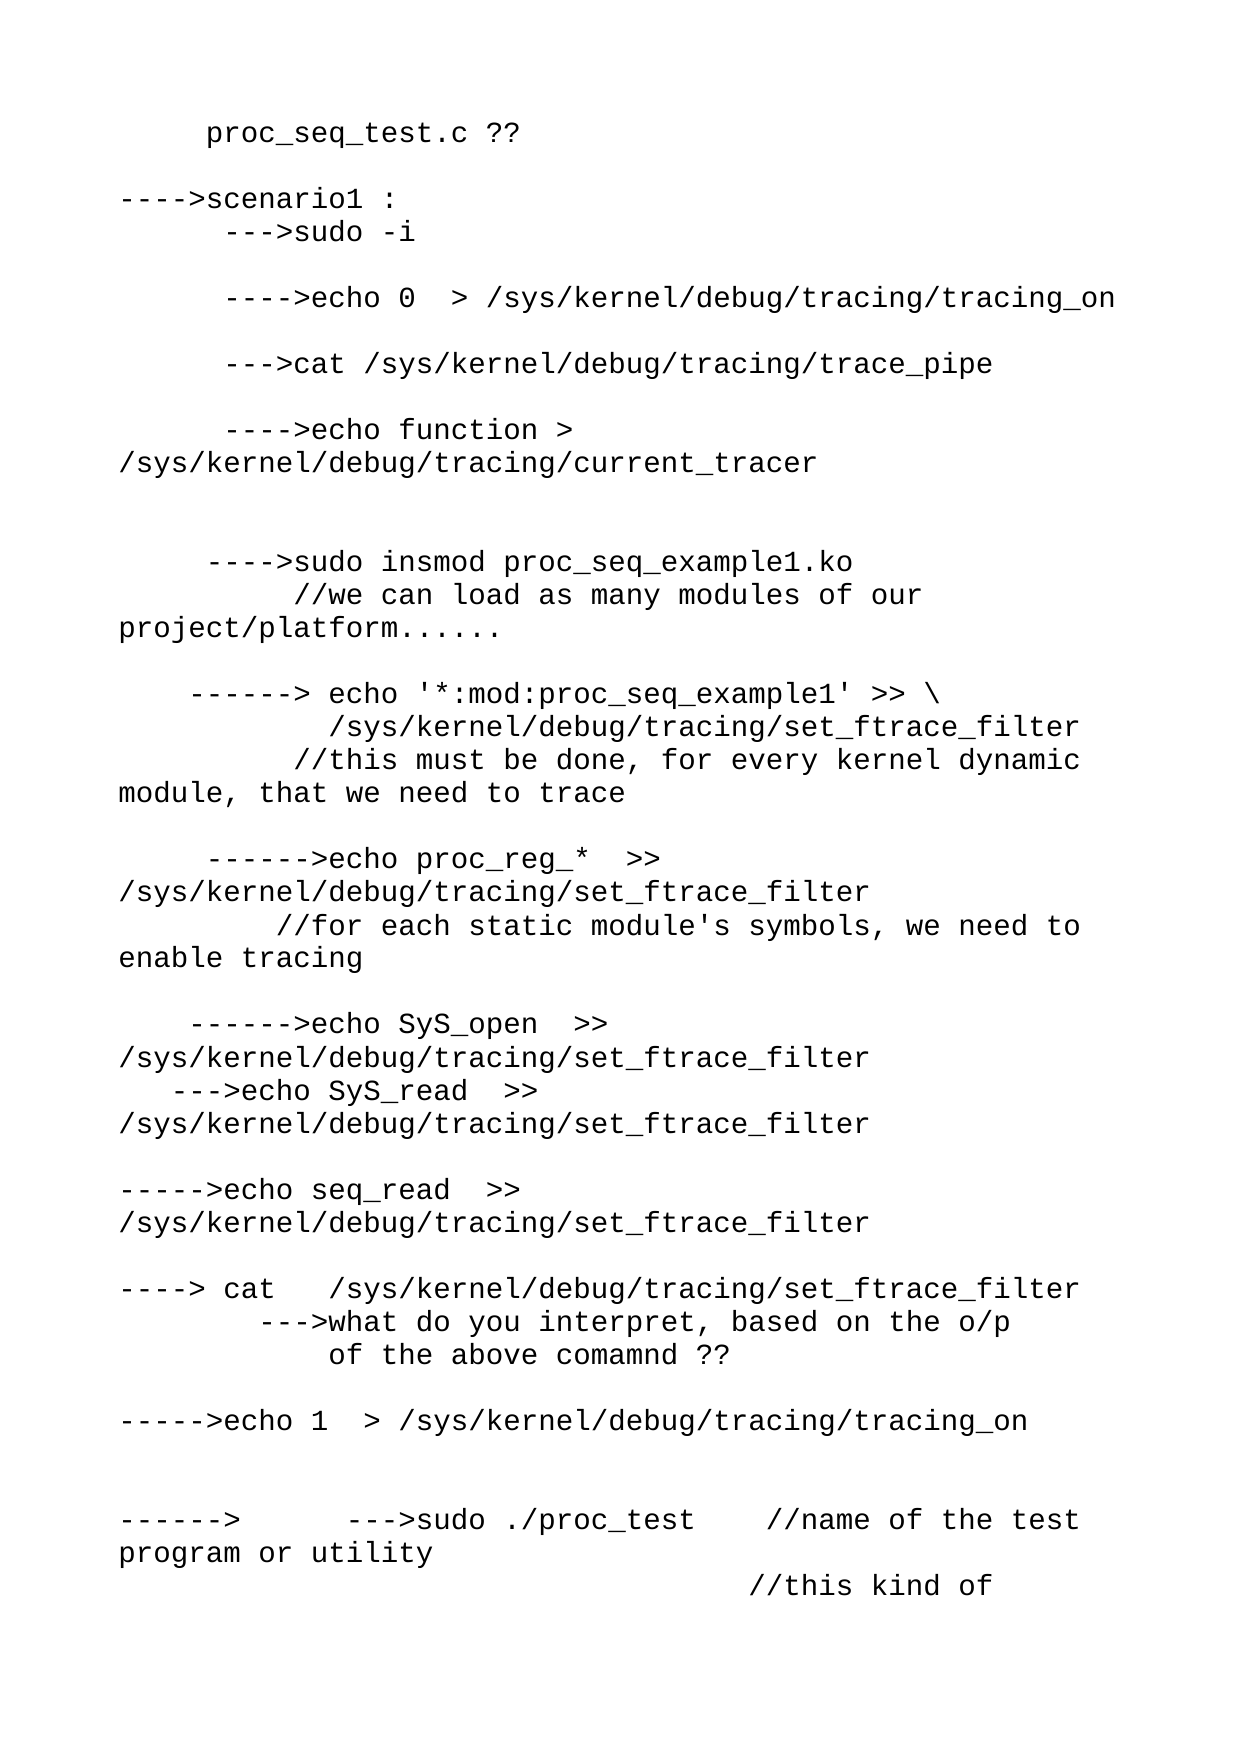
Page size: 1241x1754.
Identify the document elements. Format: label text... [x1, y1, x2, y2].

text ----->echo 1 > /sys/kernel/debug/tracing/tracing_on [118, 1406, 1122, 1439]
text ------>echo SyS_open >> /sys/kernel/debug/tracing/set_ftrace_filter [118, 1010, 1122, 1076]
text //this kind of [118, 1571, 1122, 1604]
text ------> --->sudo ./proc_test //name of the test program or utility [118, 1505, 1122, 1571]
text ------>echo proc_reg_* >> /sys/kernel/debug/tracing/set_ftrace_filter [118, 844, 1122, 911]
text proc_seq_test.c ?? [118, 118, 1122, 151]
text --->cat /sys/kernel/debug/tracing/trace_pipe [118, 349, 1122, 382]
text ---->echo 0 > /sys/kernel/debug/tracing/tracing_on [118, 283, 1122, 316]
text ---->echo function > /sys/kernel/debug/tracing/current_tracer [118, 415, 1122, 481]
text //we can load as many modules of our project/platform...... [118, 580, 1122, 646]
text --->what do you interpret, based on the o/p [118, 1307, 1122, 1340]
text /sys/kernel/debug/tracing/set_ftrace_filter [118, 712, 1122, 746]
text ------> echo '*:mod:proc_seq_example1' >> \ [118, 679, 1122, 712]
text --->echo SyS_read >> /sys/kernel/debug/tracing/set_ftrace_filter [118, 1076, 1122, 1142]
text of the above comamnd ?? [118, 1340, 1122, 1373]
text ---->sudo insmod proc_seq_example1.ko [118, 547, 1122, 580]
text ----->echo seq_read >> /sys/kernel/debug/tracing/set_ftrace_filter [118, 1175, 1122, 1241]
text //this must be done, for every kernel dynamic module, that we need to trace [118, 746, 1122, 812]
text ---->scenario1 : [118, 184, 1122, 217]
text --->sudo -i [118, 217, 1122, 250]
text ----> cat /sys/kernel/debug/tracing/set_ftrace_filter [118, 1274, 1122, 1307]
text //for each static module's symbols, we need to enable tracing [118, 911, 1122, 977]
